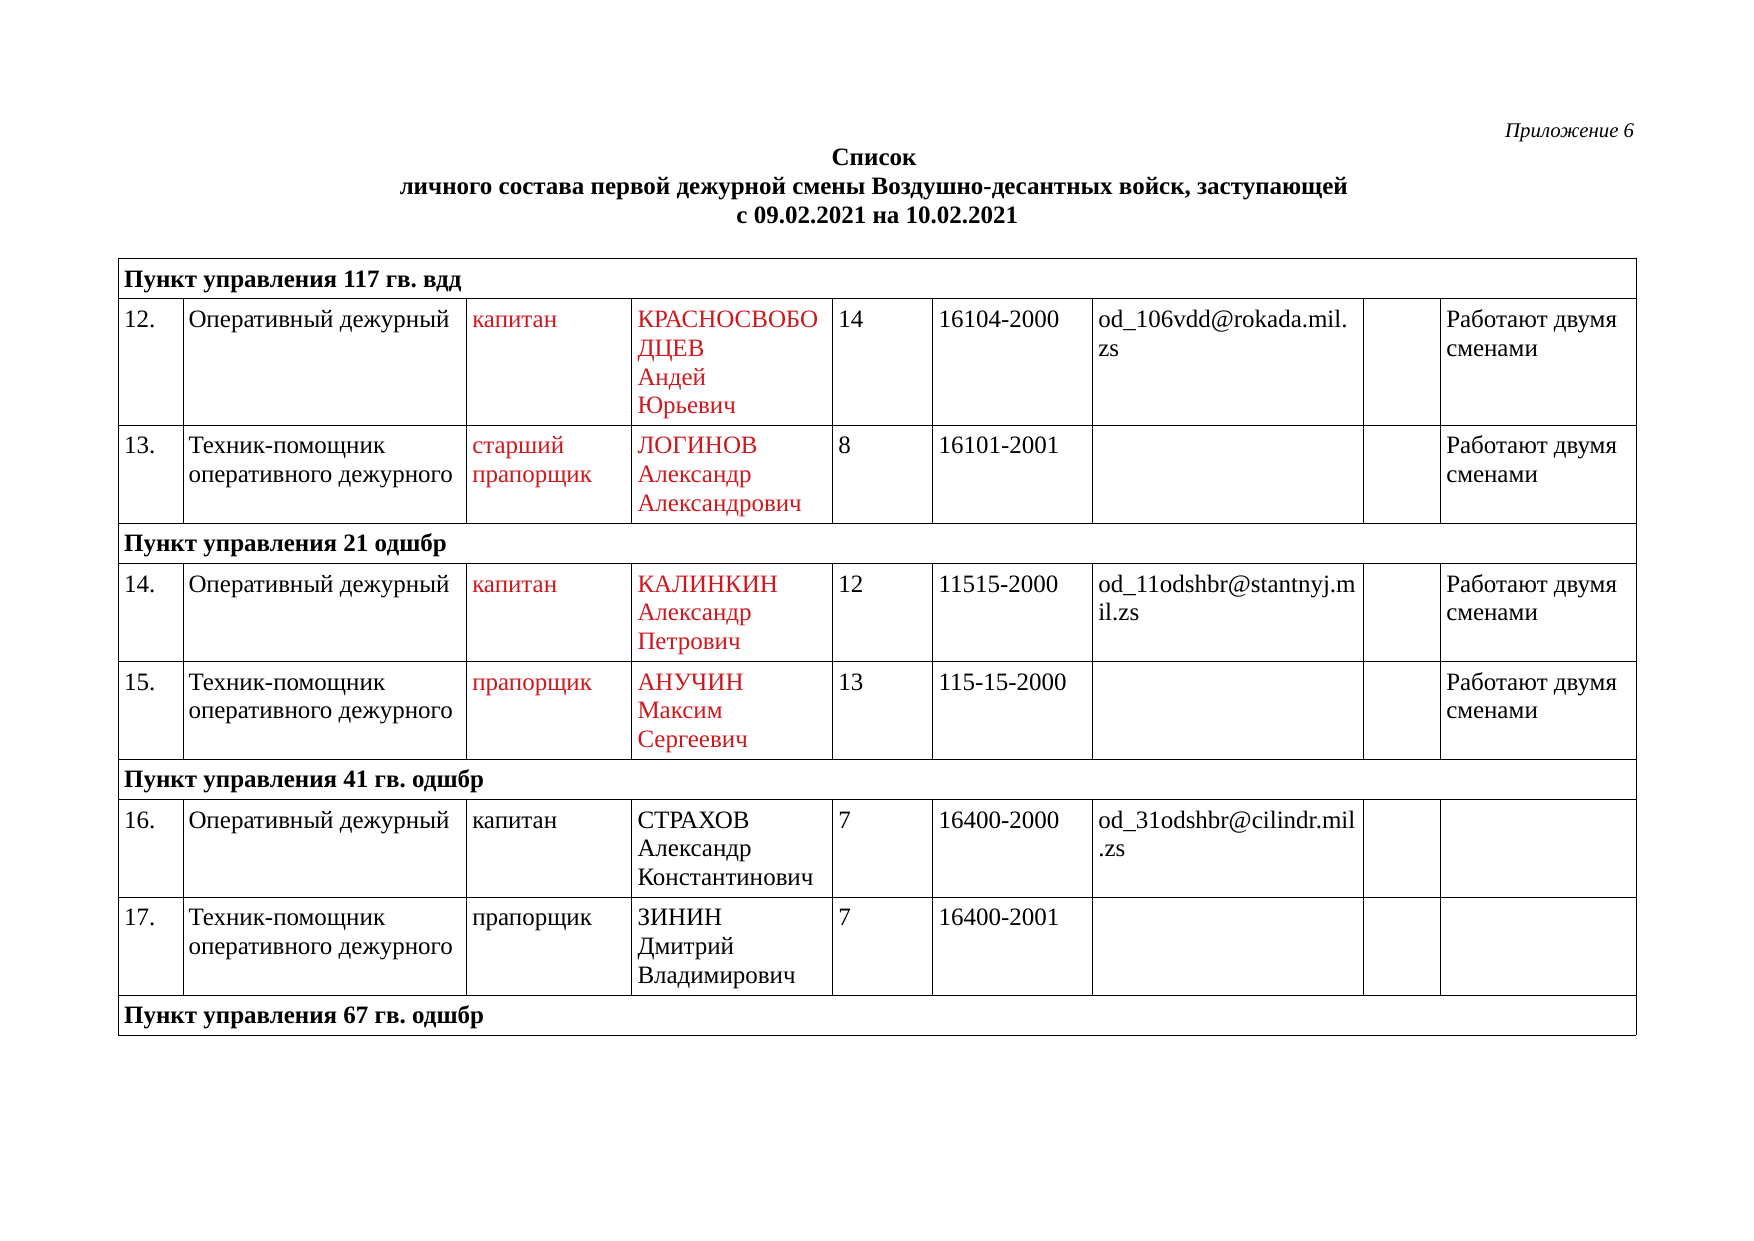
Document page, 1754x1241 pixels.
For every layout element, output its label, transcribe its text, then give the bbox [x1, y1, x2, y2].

table_cell прапорщик [467, 898, 631, 994]
table_cell Пункт управления 41 гв. одшбр [119, 760, 1636, 799]
table_cell 16101-2001 [933, 426, 1092, 523]
table_cell Работают двумя сменами [1441, 299, 1636, 425]
table_cell 16. [119, 800, 183, 897]
table_cell [1364, 299, 1440, 425]
table_cell КАЛИНКИН Александр Петрович [632, 564, 832, 661]
table_cell 115-15-2000 [933, 662, 1092, 758]
table_cell Пункт управления 21 одшбр [119, 524, 1636, 563]
table_cell Работают двумя сменами [1441, 564, 1636, 661]
table_cell капитан [467, 564, 631, 661]
table_cell Оперативный дежурный [184, 564, 466, 661]
table_cell [1093, 662, 1363, 758]
table_cell [1364, 564, 1440, 661]
table_cell 11515-2000 [933, 564, 1092, 661]
table_cell [1364, 662, 1440, 758]
table_cell [1093, 898, 1363, 994]
table_cell Пункт управления 67 гв. одшбр [119, 996, 1636, 1035]
table_cell Пункт управления 117 гв. вдд [119, 259, 1636, 298]
table_cell [1441, 898, 1636, 994]
table_cell 12 [833, 564, 932, 661]
table_cell 16104-2000 [933, 299, 1092, 425]
table_cell СТРАХОВ Александр Константинович [632, 800, 832, 897]
table_cell Оперативный дежурный [184, 299, 466, 425]
table_cell od_106vdd@rokada.mil.zs [1093, 299, 1363, 425]
table_cell капитан [467, 299, 631, 425]
table_cell 16400-2000 [933, 800, 1092, 897]
table_cell прапорщик [467, 662, 631, 758]
table_cell АНУЧИН Максим Сергеевич [632, 662, 832, 758]
table_cell [1364, 426, 1440, 523]
table_cell Работают двумя сменами [1441, 426, 1636, 523]
table_cell Оперативный дежурный [184, 800, 466, 897]
table_cell [1364, 800, 1440, 897]
table_cell [1441, 800, 1636, 897]
table_cell od_31odshbr@cilindr.mil.zs [1093, 800, 1363, 897]
table_cell 7 [833, 800, 932, 897]
table_cell 15. [119, 662, 183, 758]
table_cell od_11odshbr@stantnyj.mil.zs [1093, 564, 1363, 661]
table_cell 13 [833, 662, 932, 758]
table_cell 14 [833, 299, 932, 425]
table_cell ЛОГИНОВ Александр Александрович [632, 426, 832, 523]
table_cell капитан [467, 800, 631, 897]
table_cell Техник-помощник оперативного дежурного [184, 426, 466, 523]
table_cell [1364, 898, 1440, 994]
table_cell Работают двумя сменами [1441, 662, 1636, 758]
table_cell 8 [833, 426, 932, 523]
table_cell Техник-помощник оперативного дежурного [184, 662, 466, 758]
table_cell 13. [119, 426, 183, 523]
table_cell ЗИНИН Дмитрий Владимирович [632, 898, 832, 994]
table_cell 7 [833, 898, 932, 994]
table_cell 12. [119, 299, 183, 425]
table_cell [1093, 426, 1363, 523]
table_cell КРАСНОСВОБОДЦЕВ Андей Юрьевич [632, 299, 832, 425]
table_cell 14. [119, 564, 183, 661]
table_cell 16400-2001 [933, 898, 1092, 994]
table_cell Техник-помощник оперативного дежурного [184, 898, 466, 994]
table_cell 17. [119, 898, 183, 994]
table_cell старший прапорщик [467, 426, 631, 523]
